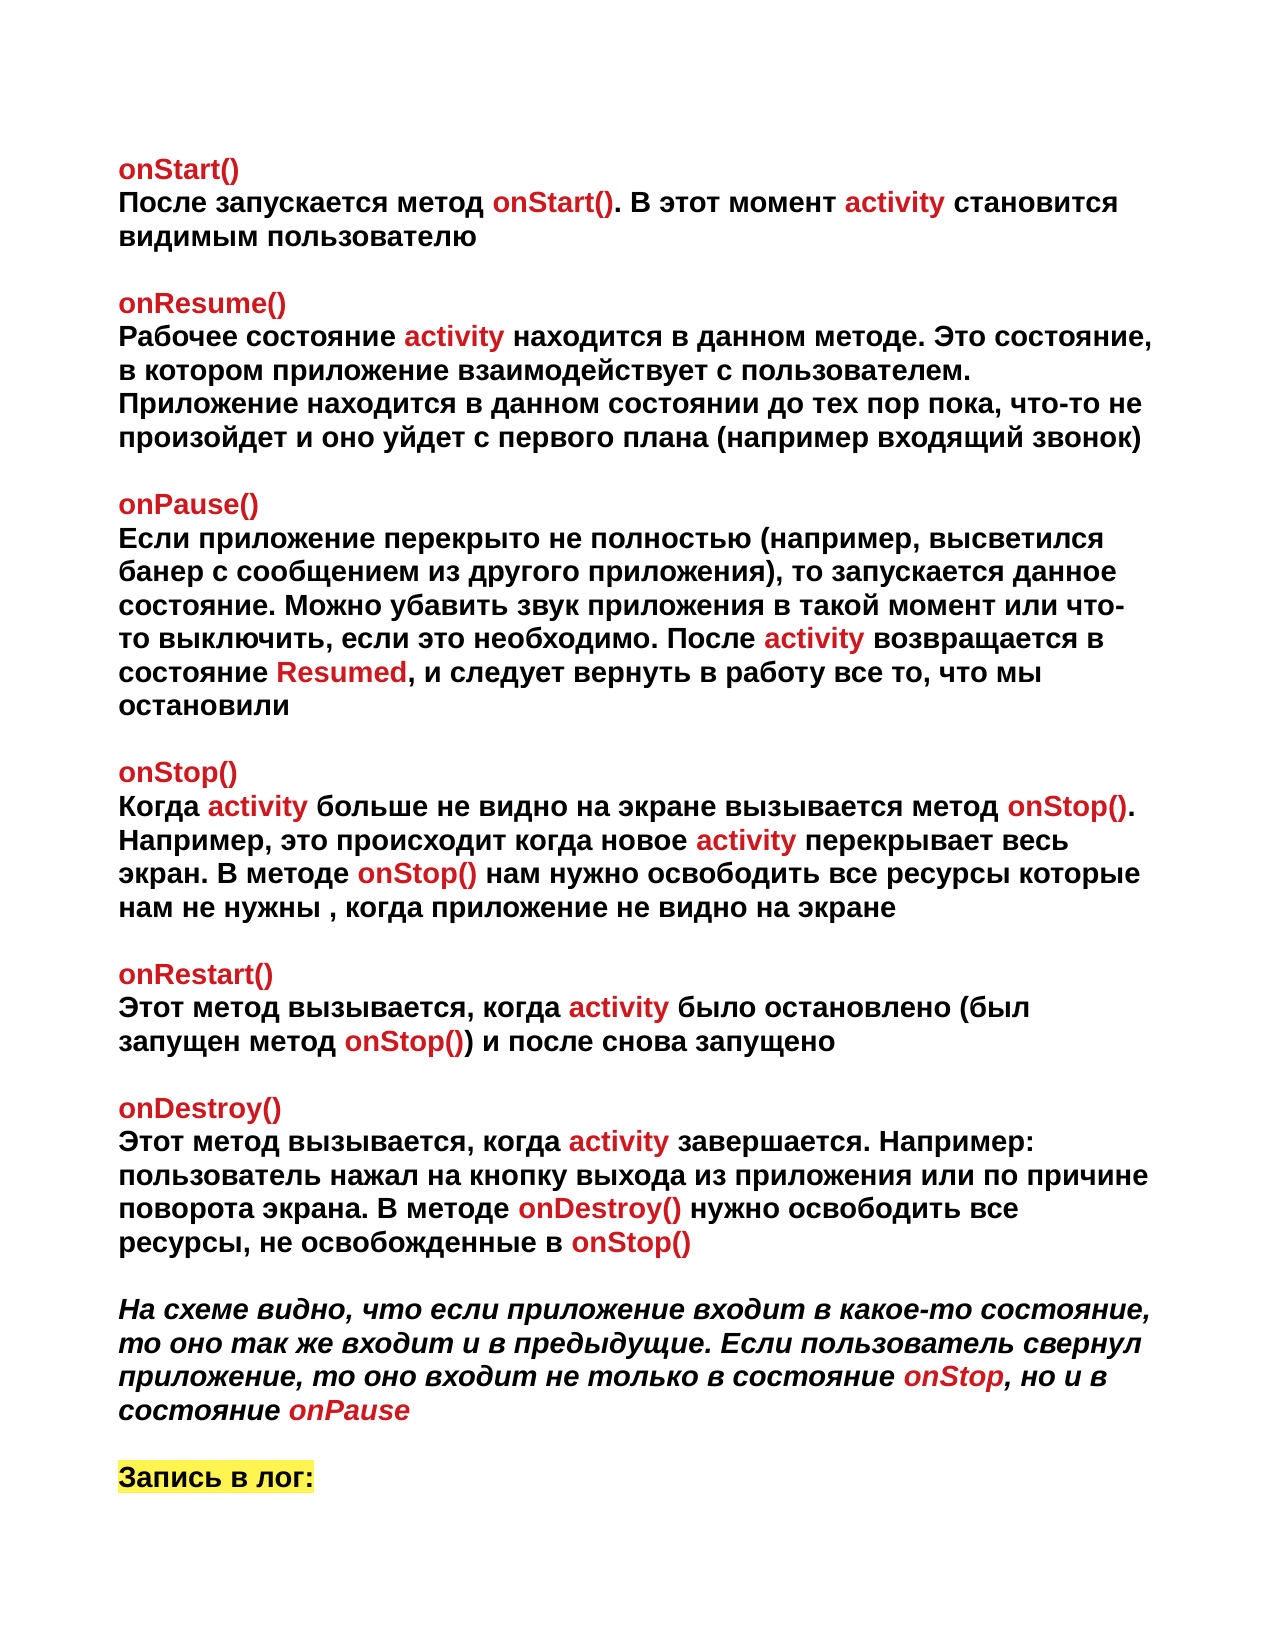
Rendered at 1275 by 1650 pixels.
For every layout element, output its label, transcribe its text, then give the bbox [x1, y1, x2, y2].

text После запускается метод onStart(). В этот момент activity становится видимым пользователю [118, 185, 1157, 252]
text Этот метод вызывается, когда activity завершается. Например: пользователь нажал на кнопку выхода из приложения или по причине поворота экрана. В методе onDestroy() нужно освободить все ресурсы, не освобожденные в onStop() [118, 1124, 1157, 1258]
text onStart() [118, 152, 1157, 185]
text Рабочее состояние activity находится в данном методе. Это состояние, в котором приложение взаимодействует с пользователем. Приложение находится в данном состоянии до тех пор пока, что-то не произойдет и оно уйдет с первого плана (например входящий звонок) [118, 319, 1157, 453]
text onPause() [118, 487, 1157, 521]
text onResume() [118, 286, 1157, 319]
text onRestart() [118, 957, 1157, 990]
text Этот метод вызывается, когда activity было остановлено (был запущен метод onStop()) и после снова запущено [118, 990, 1157, 1057]
text Если приложение перекрыто не полностью (например, высветился банер с сообщением из другого приложения), то запускается данное состояние. Можно убавить звук приложения в такой момент или что-то выключить, если это необходимо. После activity возвращается в состояние Resumed, и следует вернуть в работу все то, что мы остановили [118, 521, 1157, 722]
text Когда activity больше не видно на экране вызывается метод onStop(). Например, это происходит когда новое activity перекрывает весь экран. В методе onStop() нам нужно освободить все ресурсы которые нам не нужны , когда приложение не видно на экране [118, 789, 1157, 923]
text onDestroy() [118, 1091, 1157, 1124]
text Запись в лог: [118, 1460, 1157, 1493]
text onStop() [118, 755, 1157, 789]
text На схеме видно, что если приложение входит в какое-то состояние, то оно так же входит и в предыдущие. Если пользователь свернул приложение, то оно входит не только в состояние onStop, но и в состояние onPause [118, 1292, 1157, 1426]
